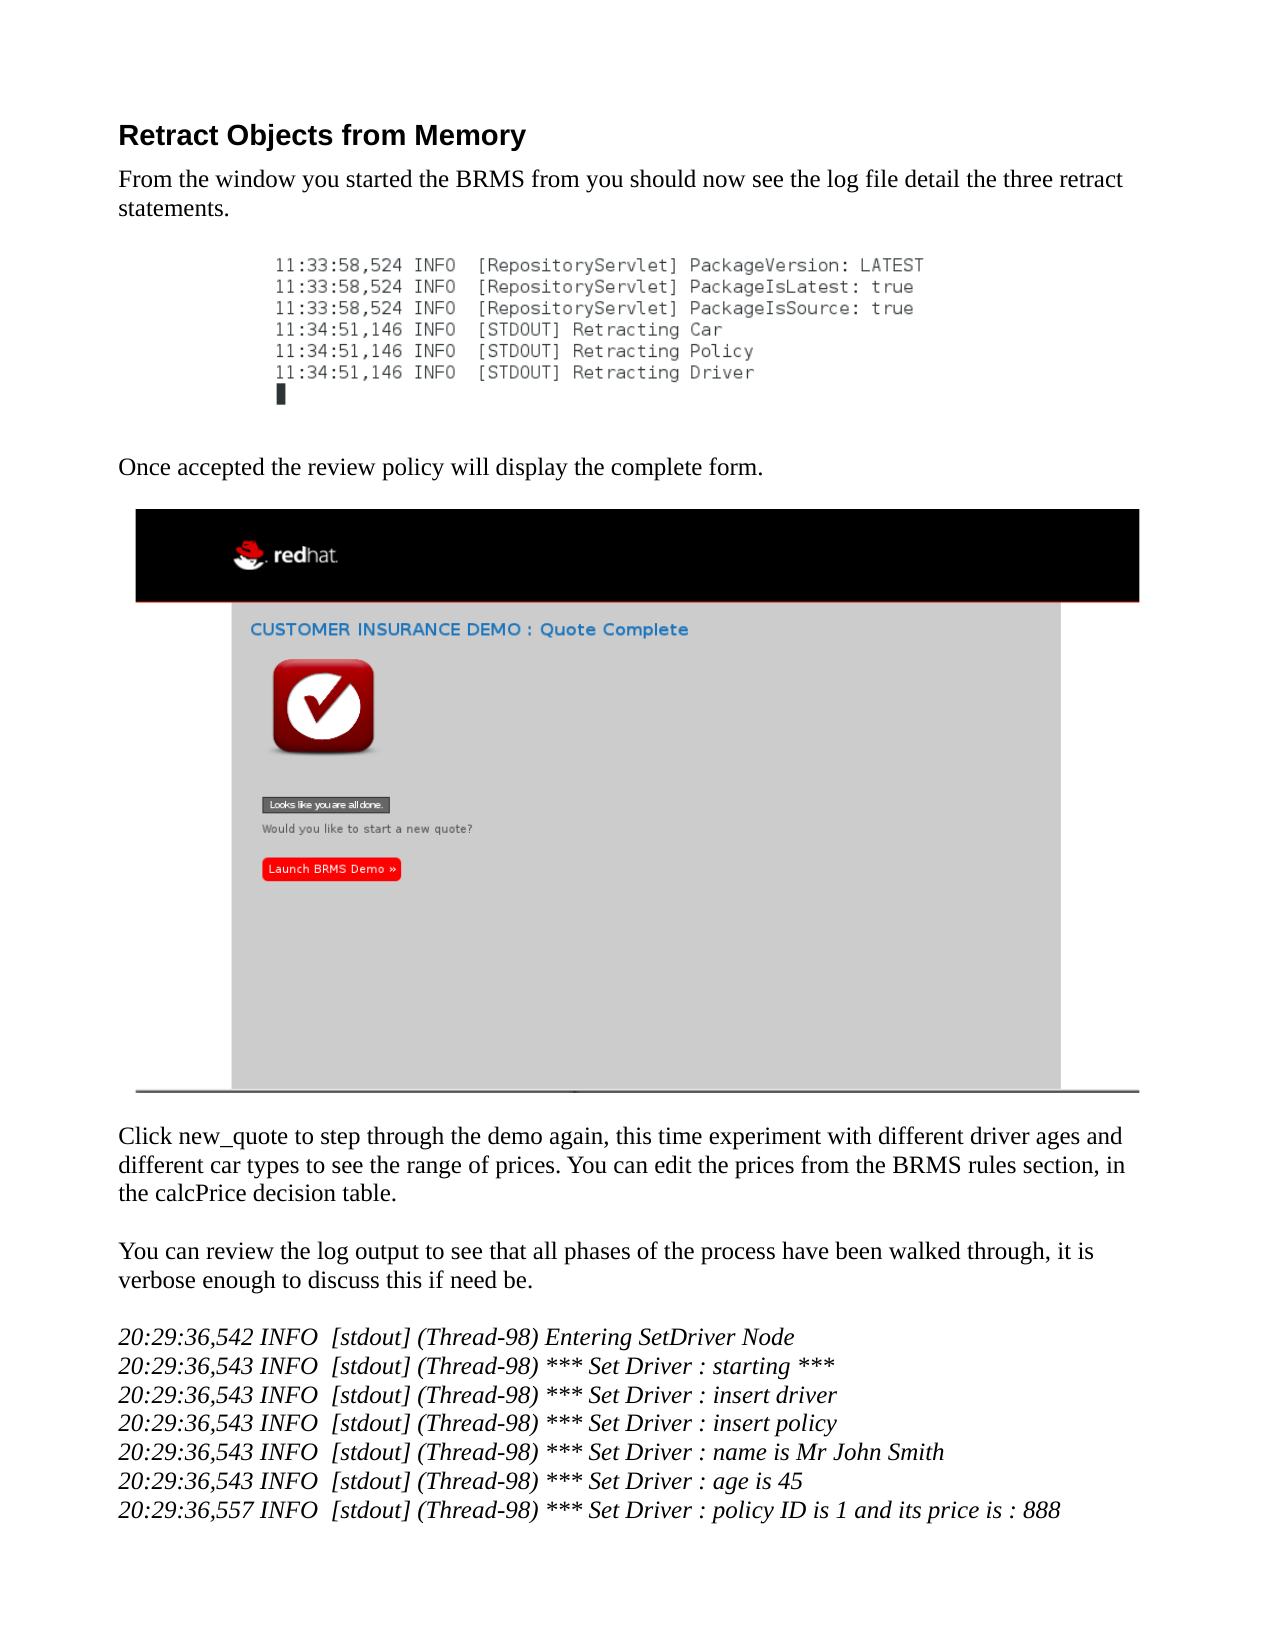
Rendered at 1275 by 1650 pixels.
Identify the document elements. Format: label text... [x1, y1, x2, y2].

text 20:29:36,543 INFO [stdout] (Thread-98) *** Set Driver : name is Mr John Smith [118, 1437, 1157, 1466]
picture [135, 509, 1140, 1093]
text 20:29:36,543 INFO [stdout] (Thread-98) *** Set Driver : starting *** [118, 1351, 1157, 1380]
text Once accepted the review policy will display the complete form. [118, 452, 1157, 480]
text 20:29:36,543 INFO [stdout] (Thread-98) *** Set Driver : insert driver [118, 1380, 1157, 1408]
text Click new_quote to step through the demo again, this time experiment with different driver ages and different car types to see the range of prices. You can edit the prices from the BRMS rules section, in the calcPrice decision table. [118, 1121, 1157, 1207]
text 20:29:36,543 INFO [stdout] (Thread-98) *** Set Driver : age is 45 [118, 1466, 1157, 1495]
text You can review the log output to see that all phases of the process have been walked through, it is verbose enough to discuss this if need be. [118, 1236, 1157, 1293]
text 20:29:36,557 INFO [stdout] (Thread-98) *** Set Driver : policy ID is 1 and its price is : 888 [118, 1495, 1157, 1523]
picture [276, 250, 999, 405]
subtitle Retract Objects from Memory [118, 118, 1157, 152]
text From the window you started the BRMS from you should now see the log file detail the three retract statements. [118, 164, 1157, 222]
text 20:29:36,543 INFO [stdout] (Thread-98) *** Set Driver : insert policy [118, 1408, 1157, 1437]
text 20:29:36,542 INFO [stdout] (Thread-98) Entering SetDriver Node [118, 1322, 1157, 1351]
